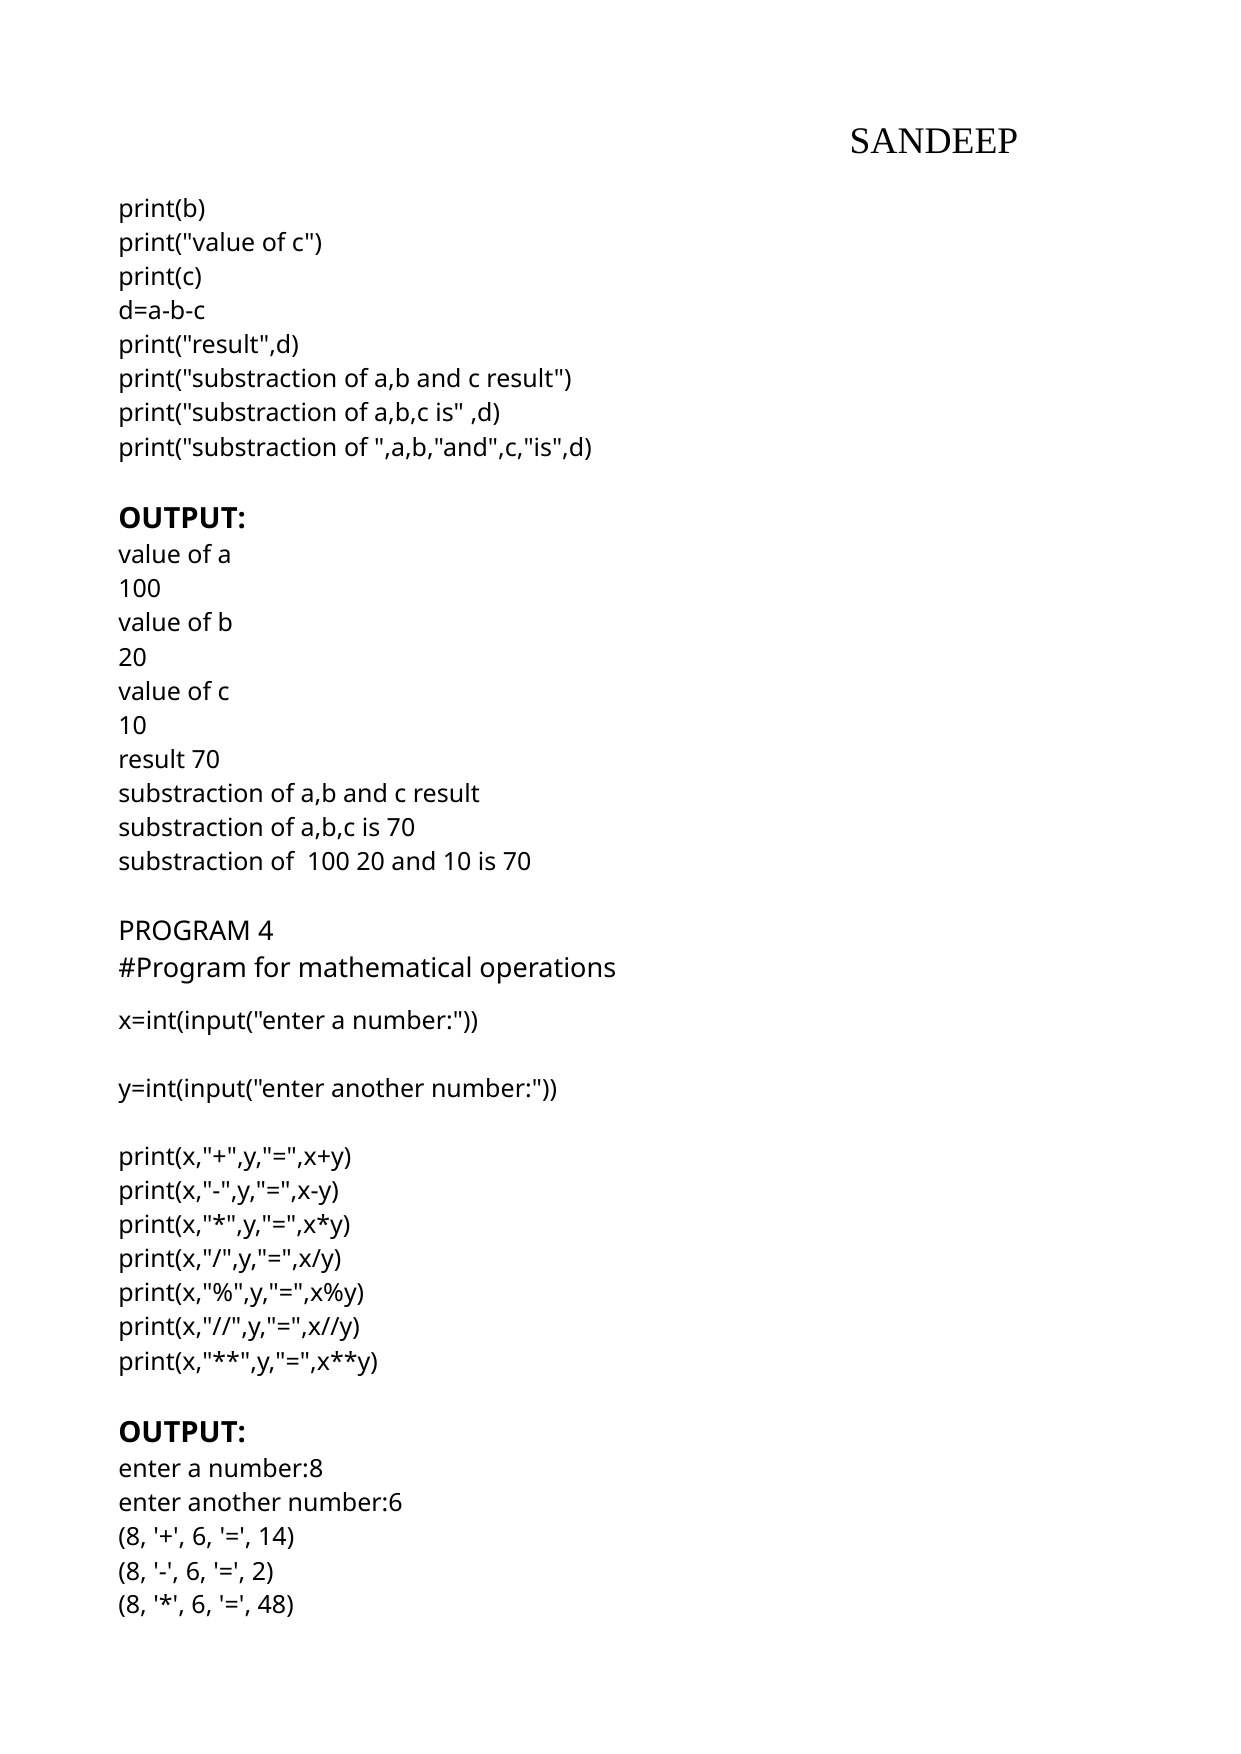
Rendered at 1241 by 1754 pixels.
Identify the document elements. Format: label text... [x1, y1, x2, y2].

text print(c) [118, 259, 1122, 293]
text (8, '*', 6, '=', 48) [118, 1587, 1122, 1621]
text print(x,"%",y,"=",x%y) [118, 1275, 1122, 1309]
text 10 [118, 707, 1122, 741]
text print(x,"**",y,"=",x**y) [118, 1343, 1122, 1377]
text value of c [118, 673, 1122, 707]
text print(b) [118, 191, 1122, 225]
text y=int(input("enter another number:")) [118, 1071, 1122, 1105]
text value of b [118, 605, 1122, 639]
text result 70 [118, 741, 1122, 775]
text substraction of a,b,c is 70 [118, 809, 1122, 843]
text substraction of a,b and c result [118, 775, 1122, 809]
text x=int(input("enter a number:")) [118, 1002, 1122, 1037]
text value of a [118, 537, 1122, 571]
text print("substraction of a,b and c result") [118, 361, 1122, 395]
text substraction of 100 20 and 10 is 70 [118, 843, 1122, 878]
text enter another number:6 [118, 1485, 1122, 1519]
text print(x,"//",y,"=",x//y) [118, 1309, 1122, 1343]
text print("substraction of ",a,b,"and",c,"is",d) [118, 429, 1122, 463]
text print("result",d) [118, 327, 1122, 361]
text print(x,"*",y,"=",x*y) [118, 1207, 1122, 1241]
text #Program for mathematical operations [118, 948, 1122, 985]
text print(x,"+",y,"=",x+y) [118, 1139, 1122, 1173]
text 20 [118, 639, 1122, 673]
text (8, '+', 6, '=', 14) [118, 1519, 1122, 1553]
text OUTPUT: [118, 497, 1122, 537]
text print("value of c") [118, 225, 1122, 259]
text (8, '-', 6, '=', 2) [118, 1553, 1122, 1587]
text OUTPUT: [118, 1411, 1122, 1451]
text print(x,"/",y,"=",x/y) [118, 1241, 1122, 1275]
text print("substraction of a,b,c is" ,d) [118, 395, 1122, 429]
text 100 [118, 571, 1122, 605]
text d=a-b-c [118, 293, 1122, 327]
text enter a number:8 [118, 1451, 1122, 1485]
text print(x,"-",y,"=",x-y) [118, 1173, 1122, 1207]
text PROGRAM 4 [118, 912, 1122, 948]
